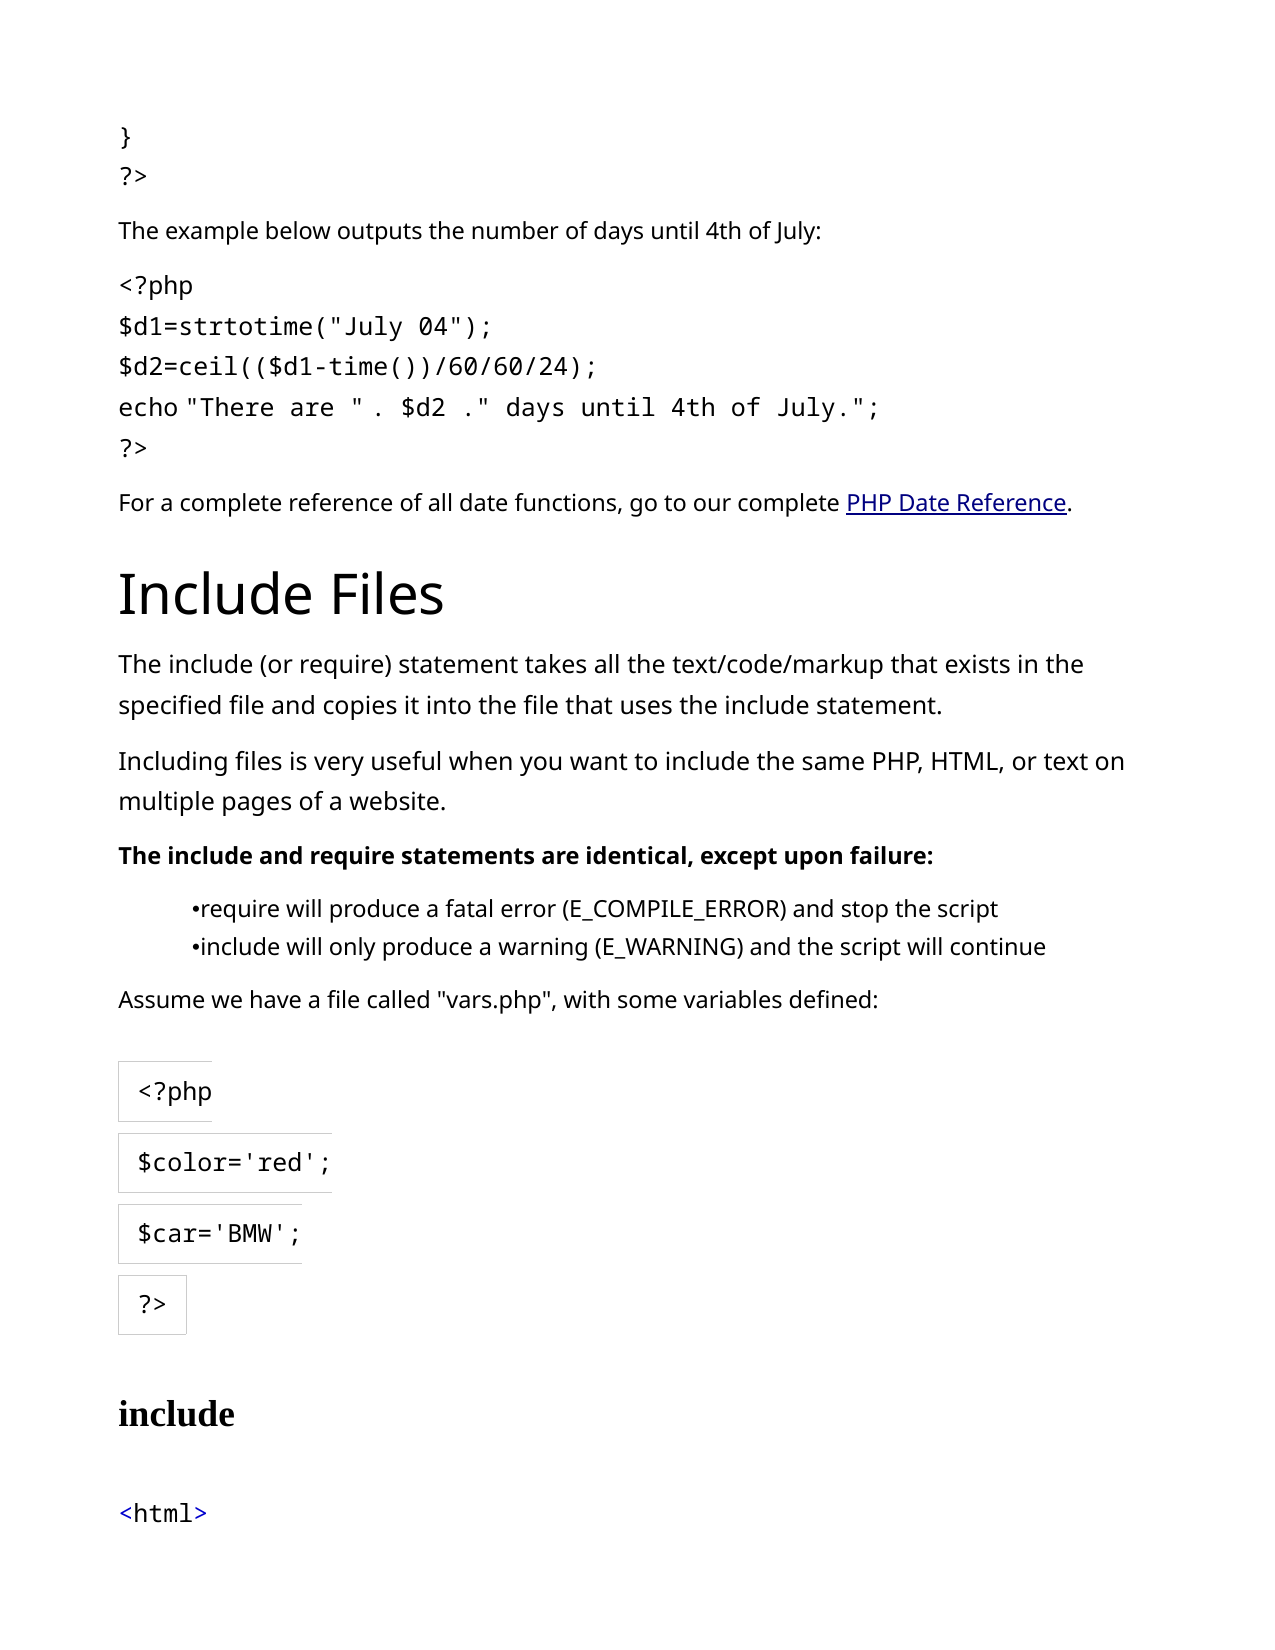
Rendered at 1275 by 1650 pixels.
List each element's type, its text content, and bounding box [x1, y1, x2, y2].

text } ?> [118, 118, 1157, 193]
list include will only produce a warning (E_WARNING) and the script will continue [118, 931, 1157, 963]
text For a complete reference of all date functions, go to our complete PHP Date Reference. [118, 486, 1157, 518]
list require will produce a fatal error (E_COMPILE_ERROR) and stop the script [118, 892, 1157, 924]
text Assume we have a file called "vars.php", with some variables defined: [118, 983, 1157, 1016]
text <?php $d1=strtotime("July 04"); $d2=ceil(($d1-time())/60/60/24); echo "There are " . $d2 ." days until 4th of July."; ?> [118, 267, 1157, 465]
text <html> [118, 1496, 1157, 1530]
text Including files is very useful when you want to include the same PHP, HTML, or text on multiple pages of a website. [118, 743, 1157, 818]
text <?php $color='red'; $car='BMW'; ?> [118, 1061, 1157, 1334]
subtitle Include Files [118, 554, 1157, 631]
text The include (or require) statement takes all the text/code/markup that exists in the specified file and copies it into the file that uses the include statement. [118, 647, 1157, 722]
subtitle include [118, 1391, 1157, 1434]
text The example below outputs the number of days until 4th of July: [118, 214, 1157, 246]
text The include and require statements are identical, except upon failure: [118, 839, 1157, 871]
